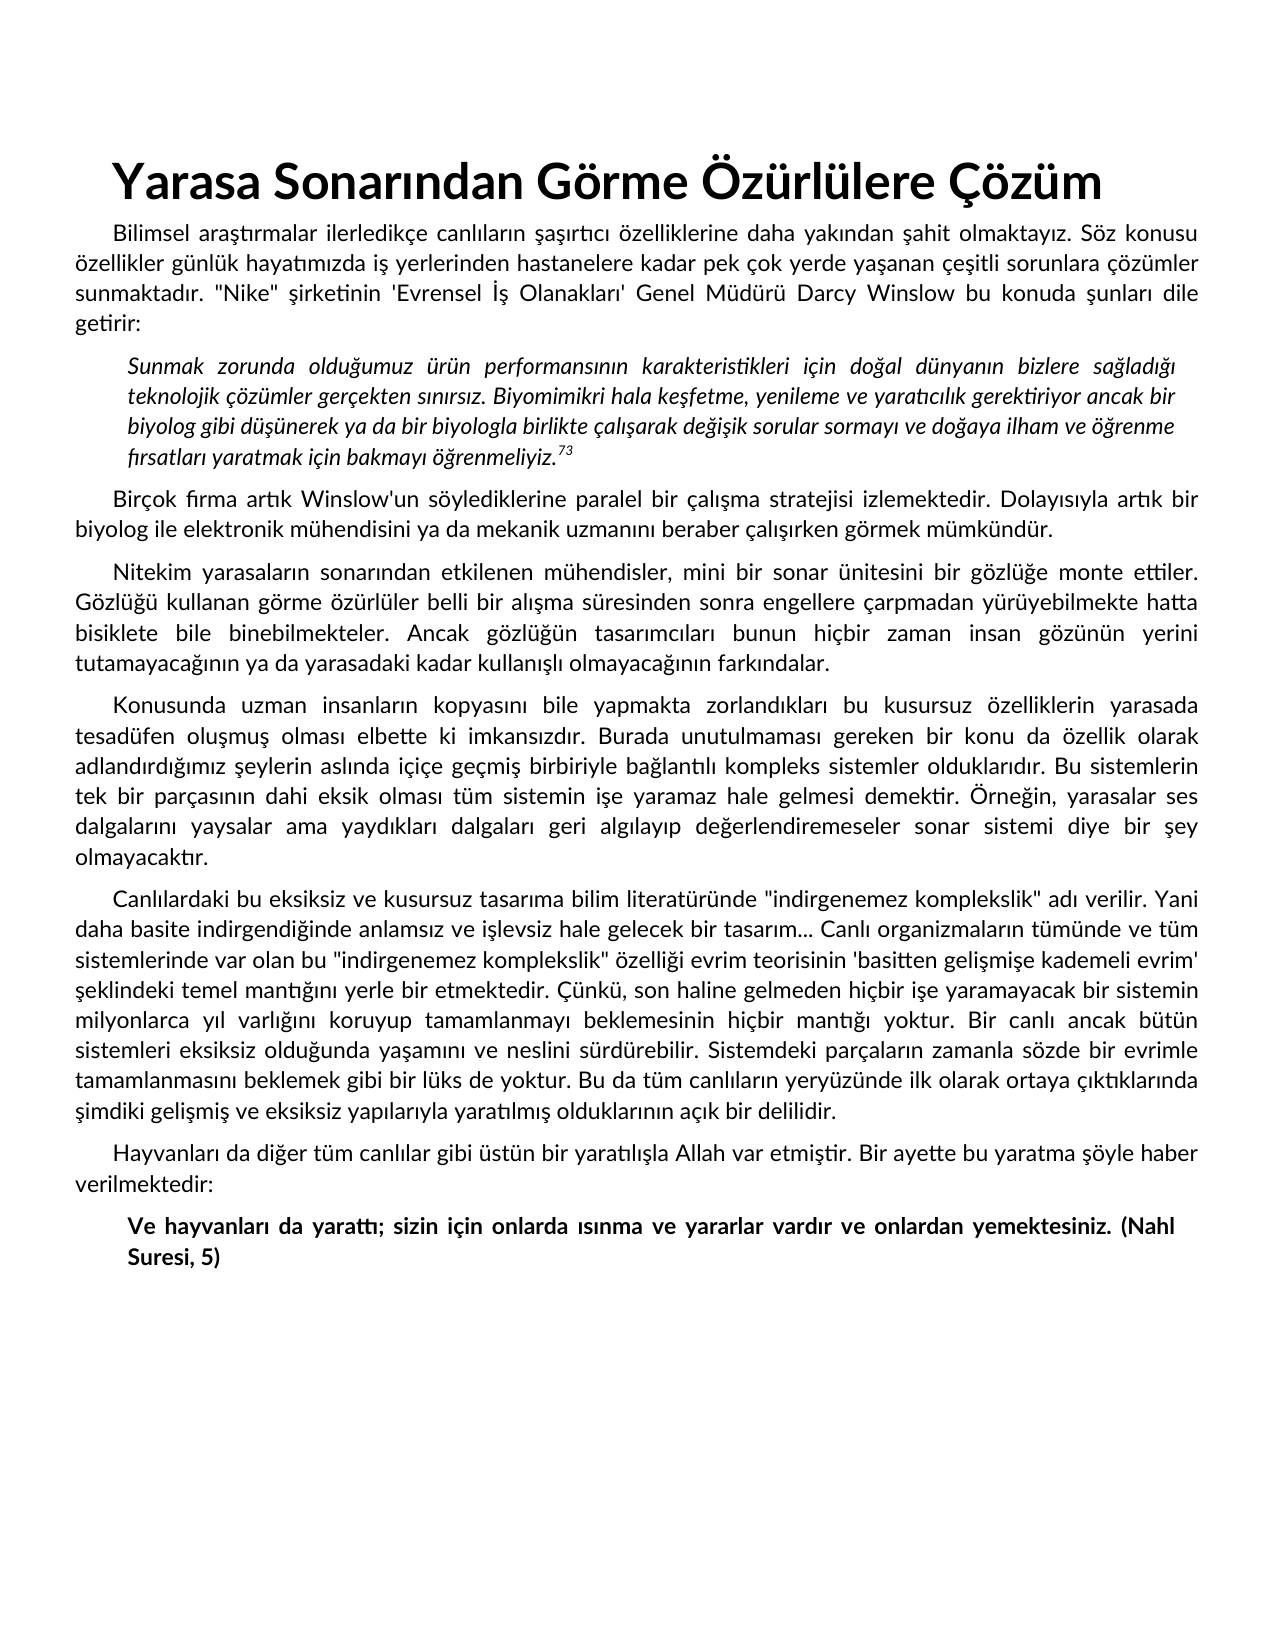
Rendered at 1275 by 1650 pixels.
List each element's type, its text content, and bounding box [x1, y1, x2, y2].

subtitle Yarasa Sonarından Görme Özürlülere Çözüm [112, 150, 1200, 210]
text Birçok firma artık Winslow'un söylediklerine paralel bir çalışma stratejisi izlemektedir. Dolayısıyla artık bir biyolog ile elektronik mühendisini ya da mekanik uzmanını beraber çalışırken görmek mümkündür. [75, 485, 1200, 543]
text Hayvanları da diğer tüm canlılar gibi üstün bir yaratılışla Allah var etmiştir. Bir ayette bu yaratma şöyle haber verilmektedir: [75, 1139, 1200, 1197]
text Nitekim yarasaların sonarından etkilenen mühendisler, mini bir sonar ünitesini bir gözlüğe monte ettiler. Gözlüğü kullanan görme özürlüler belli bir alışma süresinden sonra engellere çarpmadan yürüyebilmekte hatta bisiklete bile binebilmekteler. Ancak gözlüğün tasarımcıları bunun hiçbir zaman insan gözünün yerini tutamayacağının ya da yarasadaki kadar kullanışlı olmayacağının farkındalar. [75, 558, 1200, 676]
text Canlılardaki bu eksiksiz ve kusursuz tasarıma bilim literatüründe "indirgenemez komplekslik" adı verilir. Yani daha basite indirgendiğinde anlamsız ve işlevsiz hale gelecek bir tasarım... Canlı organizmaların tümünde ve tüm sistemlerinde var olan bu "indirgenemez komplekslik" özelliği evrim teorisinin 'basitten gelişmişe kademeli evrim' şeklindeki temel mantığını yerle bir etmektedir. Çünkü, son haline gelmeden hiçbir işe yaramayacak bir sistemin milyonlarca yıl varlığını koruyup tamamlanmayı beklemesinin hiçbir mantığı yoktur. Bir canlı ancak bütün sistemleri eksiksiz olduğunda yaşamını ve neslini sürdürebilir. Sistemdeki parçaların zamanla sözde bir evrimle tamamlanmasını beklemek gibi bir lüks de yoktur. Bu da tüm canlıların yeryüzünde ilk olarak ortaya çıktıklarında şimdiki gelişmiş ve eksiksiz yapılarıyla yaratılmış olduklarının açık bir delilidir. [75, 885, 1200, 1124]
text Konusunda uzman insanların kopyasını bile yapmakta zorlandıkları bu kusursuz özelliklerin yarasada tesadüfen oluşmuş olması elbette ki imkansızdır. Burada unutulmaması gereken bir konu da özellik olarak adlandırdığımız şeylerin aslında içiçe geçmiş birbiriyle bağlantılı kompleks sistemler olduklarıdır. Bu sistemlerin tek bir parçasının dahi eksik olması tüm sistemin işe yaramaz hale gelmesi demektir. Örneğin, yarasalar ses dalgalarını yaysalar ama yaydıkları dalgaları geri algılayıp değerlendiremeseler sonar sistemi diye bir şey olmayacaktır. [75, 691, 1200, 870]
text Sunmak zorunda olduğumuz ürün performansının karakteristikleri için doğal dünyanın bizlere sağladığı teknolojik çözümler gerçekten sınırsız. Biyomimikri hala keşfetme, yenileme ve yaratıcılık gerektiriyor ancak bir biyolog gibi düşünerek ya da bir biyologla birlikte çalışarak değişik sorular sormayı ve doğaya ilham ve öğrenme fırsatları yaratmak için bakmayı öğrenmeliyiz.73 [127, 352, 1177, 470]
text Ve hayvanları da yarattı; sizin için onlarda ısınma ve yararlar vardır ve onlardan yemektesiniz. (Nahl Suresi, 5) [127, 1212, 1177, 1270]
text Bilimsel araştırmalar ilerledikçe canlıların şaşırtıcı özelliklerine daha yakından şahit olmaktayız. Söz konusu özellikler günlük hayatımızda iş yerlerinden hastanelere kadar pek çok yerde yaşanan çeşitli sorunlara çözümler sunmaktadır. "Nike" şirketinin 'Evrensel İş Olanakları' Genel Müdürü Darcy Winslow bu konuda şunları dile getirir: [75, 218, 1200, 336]
